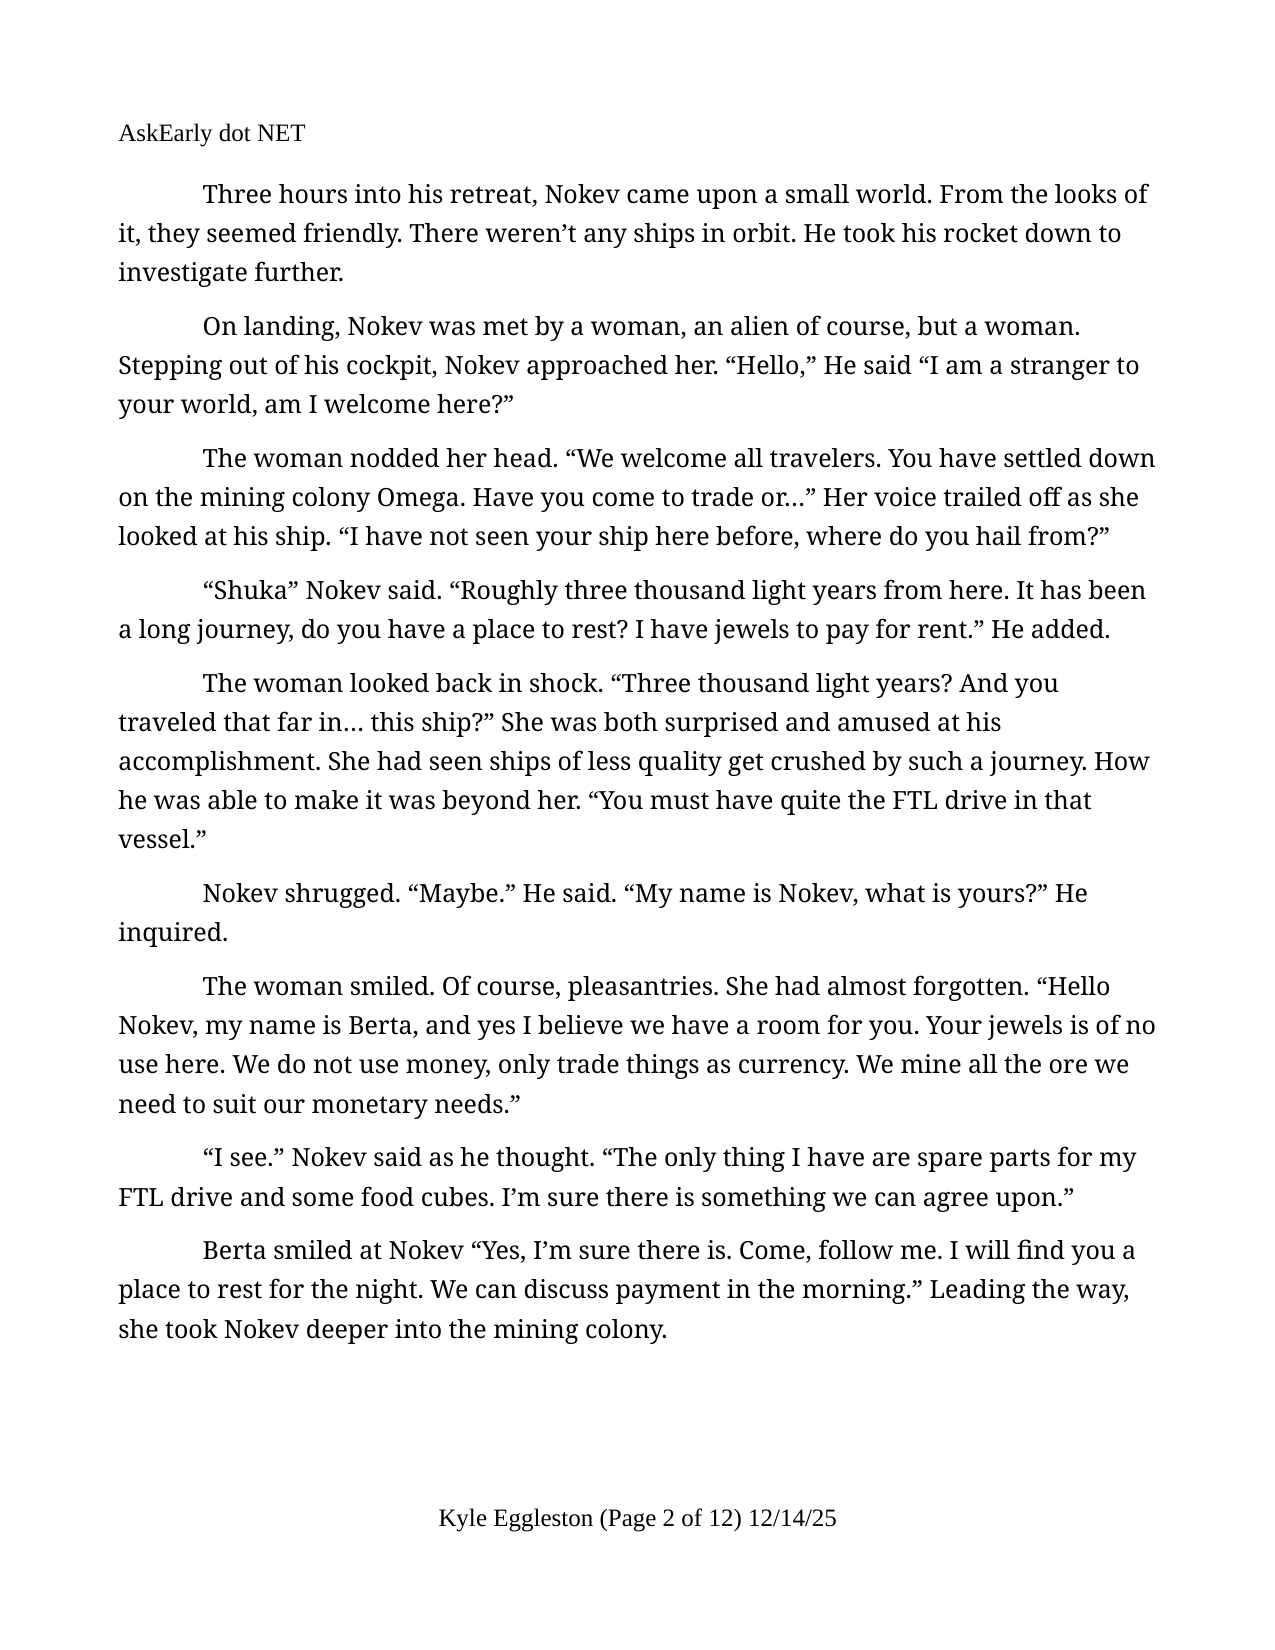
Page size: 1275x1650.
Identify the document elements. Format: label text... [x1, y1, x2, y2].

text On landing, Nokev was met by a woman, an alien of course, but a woman. Stepping out of his cockpit, Nokev approached her. “Hello,” He said “I am a stranger to your world, am I welcome here?” [118, 308, 1157, 421]
text “Shuka” Nokev said. “Roughly three thousand light years from here. It has been a long journey, do you have a place to rest? I have jewels to pay for rent.” He added. [118, 573, 1157, 646]
text “I see.” Nokev said as he thought. “The only thing I have are spare parts for my FTL drive and some food cubes. I’m sure there is something we can agree upon.” [118, 1140, 1157, 1213]
text Berta smiled at Nokev “Yes, I’m sure there is. Come, follow me. I will find you a place to rest for the night. We can discuss payment in the morning.” Leading the way, she took Nokev deeper into the mining colony. [118, 1233, 1157, 1345]
text Nokev shrugged. “Maybe.” He said. “My name is Nokev, what is yours?” He inquired. [118, 876, 1157, 949]
text The woman nodded her head. “We welcome all travelers. You have settled down on the mining colony Omega. Have you come to trade or…” Her voice trailed off as she looked at his ship. “I have not seen your ship here before, where do you hail from?” [118, 441, 1157, 553]
text Three hours into his retreat, Nokev came upon a small world. From the looks of it, they seemed friendly. There weren’t any ships in orbit. He took his rocket down to investigate further. [118, 176, 1157, 289]
text The woman looked back in shock. “Three thousand light years? And you traveled that far in… this ship?” She was both surprised and amused at his accomplishment. She had seen ships of less quality get crushed by such a journey. How he was able to make it was beyond her. “You must have quite the FTL drive in that vessel.” [118, 666, 1157, 856]
text The woman smiled. Of course, pleasantries. She had almost forgotten. “Hello Nokev, my name is Berta, and yes I believe we have a room for you. Your jewels is of no use here. We do not use money, only trade things as currency. We mine all the ore we need to suit our monetary needs.” [118, 969, 1157, 1120]
